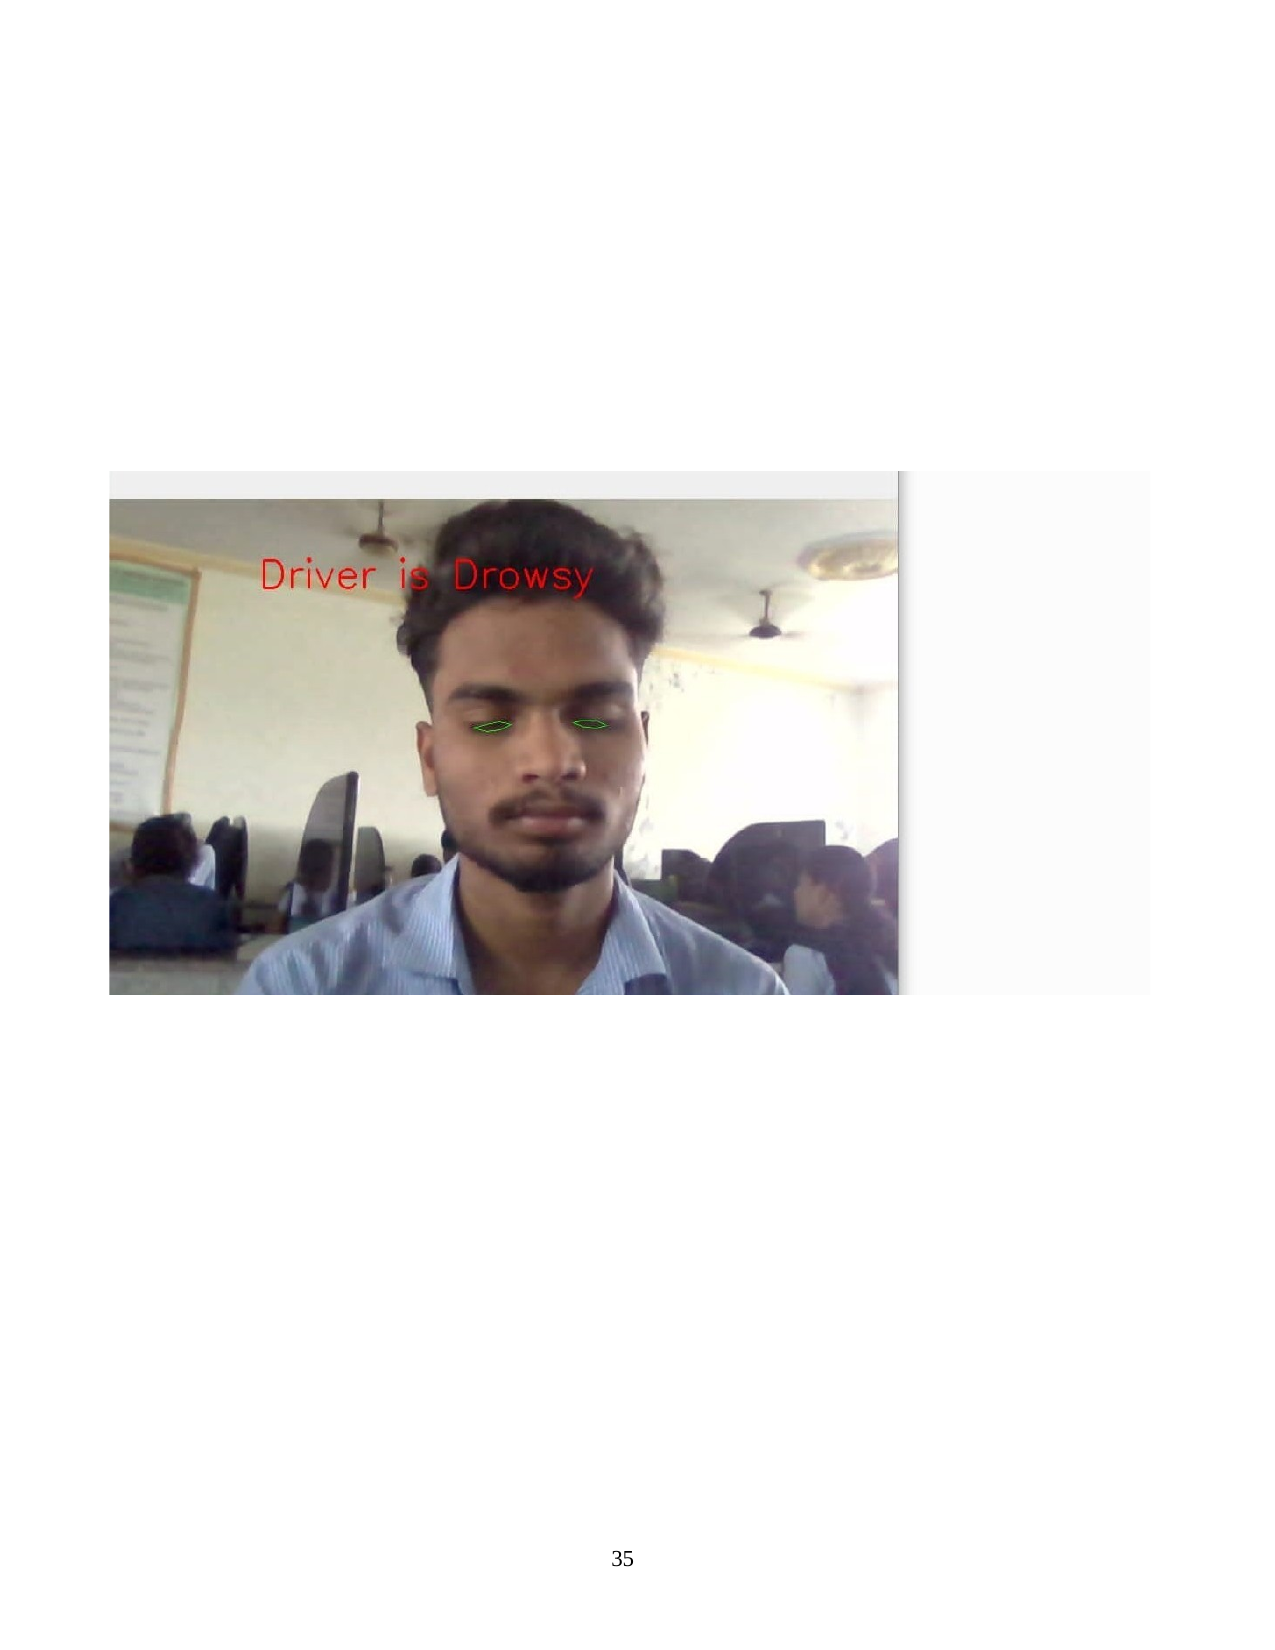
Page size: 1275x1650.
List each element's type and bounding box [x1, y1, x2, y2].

picture [109, 471, 1151, 995]
